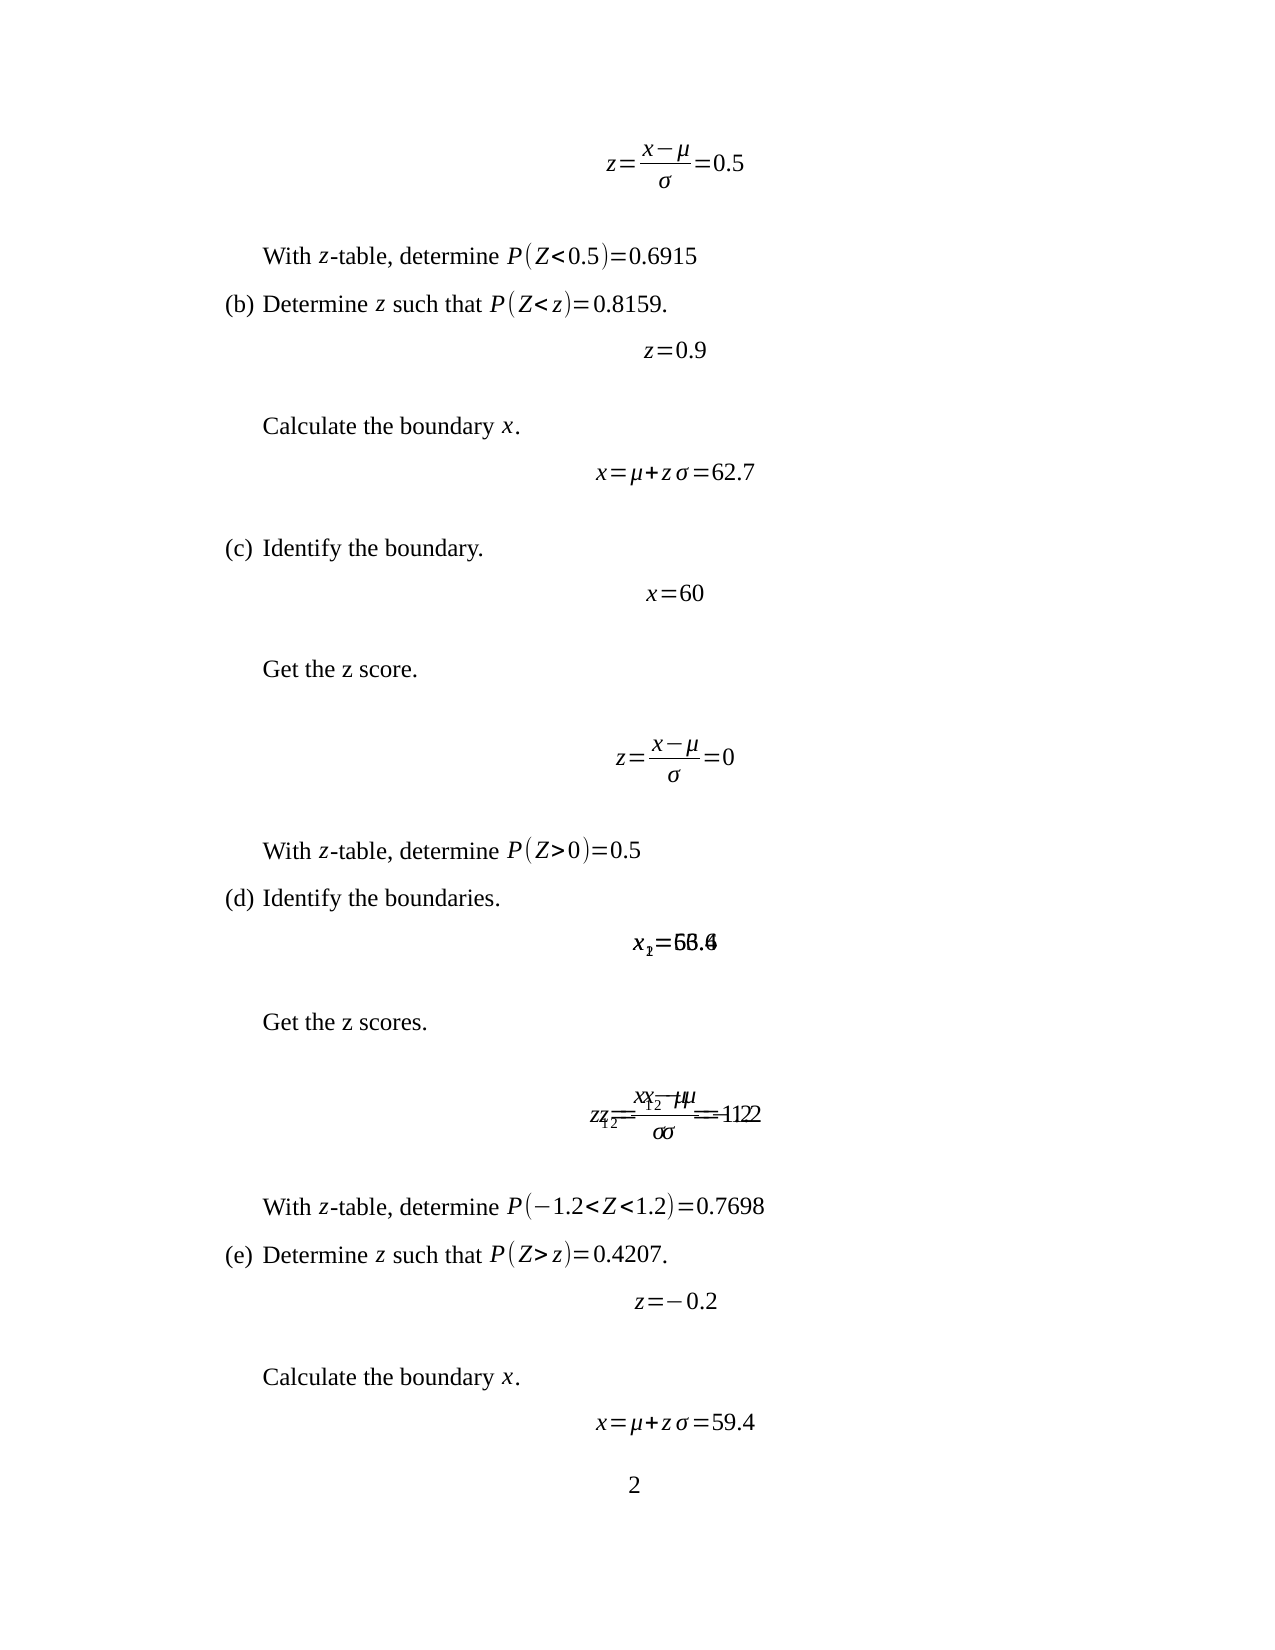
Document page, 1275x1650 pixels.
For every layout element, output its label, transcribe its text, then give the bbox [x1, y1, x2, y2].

list Calculate the boundary . [225, 411, 1125, 440]
list Identify the boundary. [225, 533, 1125, 562]
list Determine such that . [225, 288, 1125, 318]
list Get the z scores. [225, 1007, 1125, 1035]
list Calculate the boundary . [225, 1362, 1125, 1391]
list With -table, determine [225, 1191, 1125, 1221]
list With -table, determine [225, 241, 1125, 271]
list Identify the boundaries. [225, 883, 1125, 912]
list Determine such that . [225, 1239, 1125, 1269]
list Get the z score. [225, 654, 1125, 683]
list With -table, determine [225, 835, 1125, 865]
